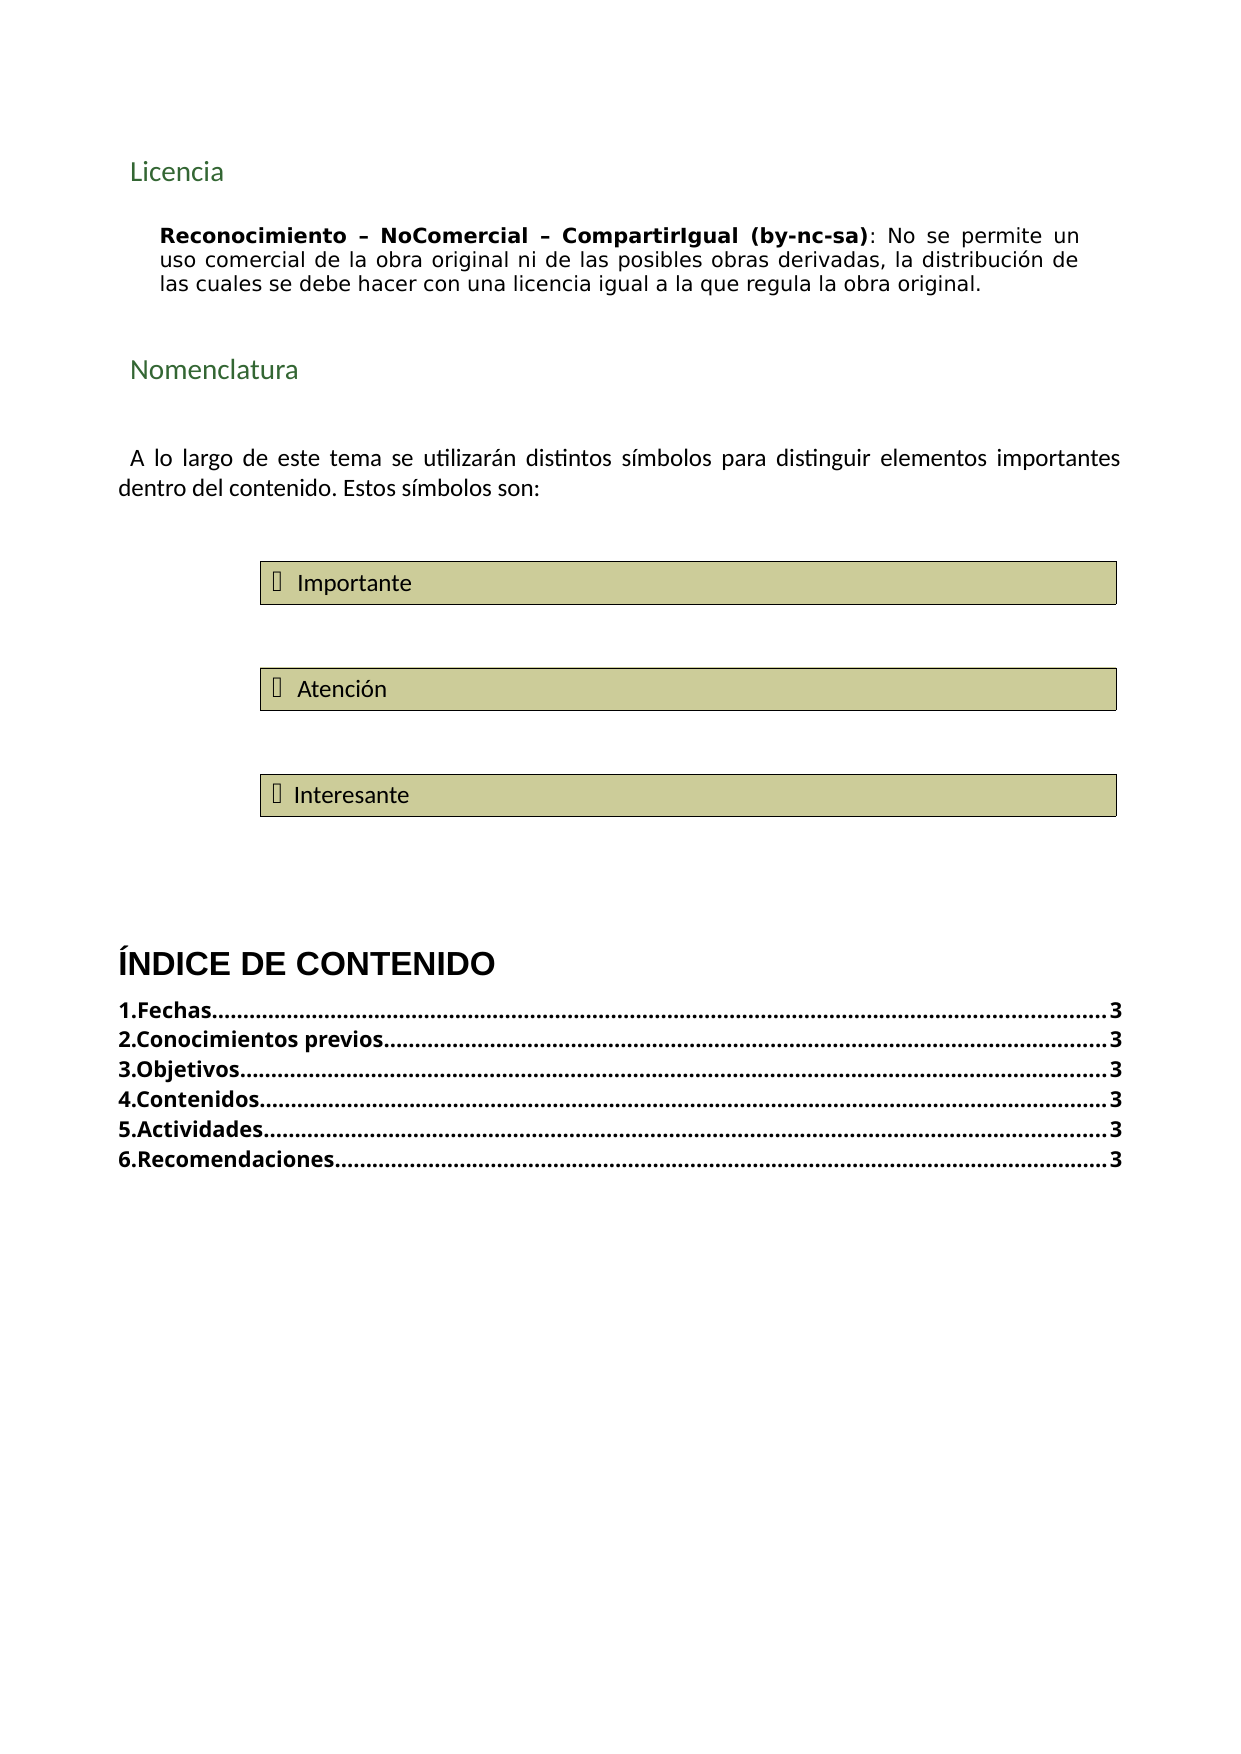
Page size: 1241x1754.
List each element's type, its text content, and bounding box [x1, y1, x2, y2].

text Licencia [118, 153, 1122, 188]
text Reconocimiento – NoComercial – CompartirIgual (by-nc-sa): No se permite un uso comercial de la obra original ni de las posibles obras derivadas, la distribución de las cuales se debe hacer con una licencia igual a la que regula la obra original. [159, 224, 1080, 296]
text 3.Objetivos 3 [118, 1054, 1122, 1084]
text  Importante [261, 562, 1116, 604]
text A lo largo de este tema se utilizarán distintos símbolos para distinguir elementos importantes dentro del contenido. Estos símbolos son: [118, 442, 1122, 503]
subtitle Índice de contenido [118, 944, 1122, 982]
text 5.Actividades 3 [118, 1114, 1122, 1143]
text Nomenclatura [118, 351, 1122, 387]
text 6.Recomendaciones 3 [118, 1143, 1122, 1173]
text 1.Fechas 3 [118, 994, 1122, 1024]
text  Interesante [261, 775, 1116, 816]
text 2.Conocimientos previos 3 [118, 1024, 1122, 1054]
text  Atención [261, 669, 1116, 710]
text 4.Contenidos 3 [118, 1084, 1122, 1114]
